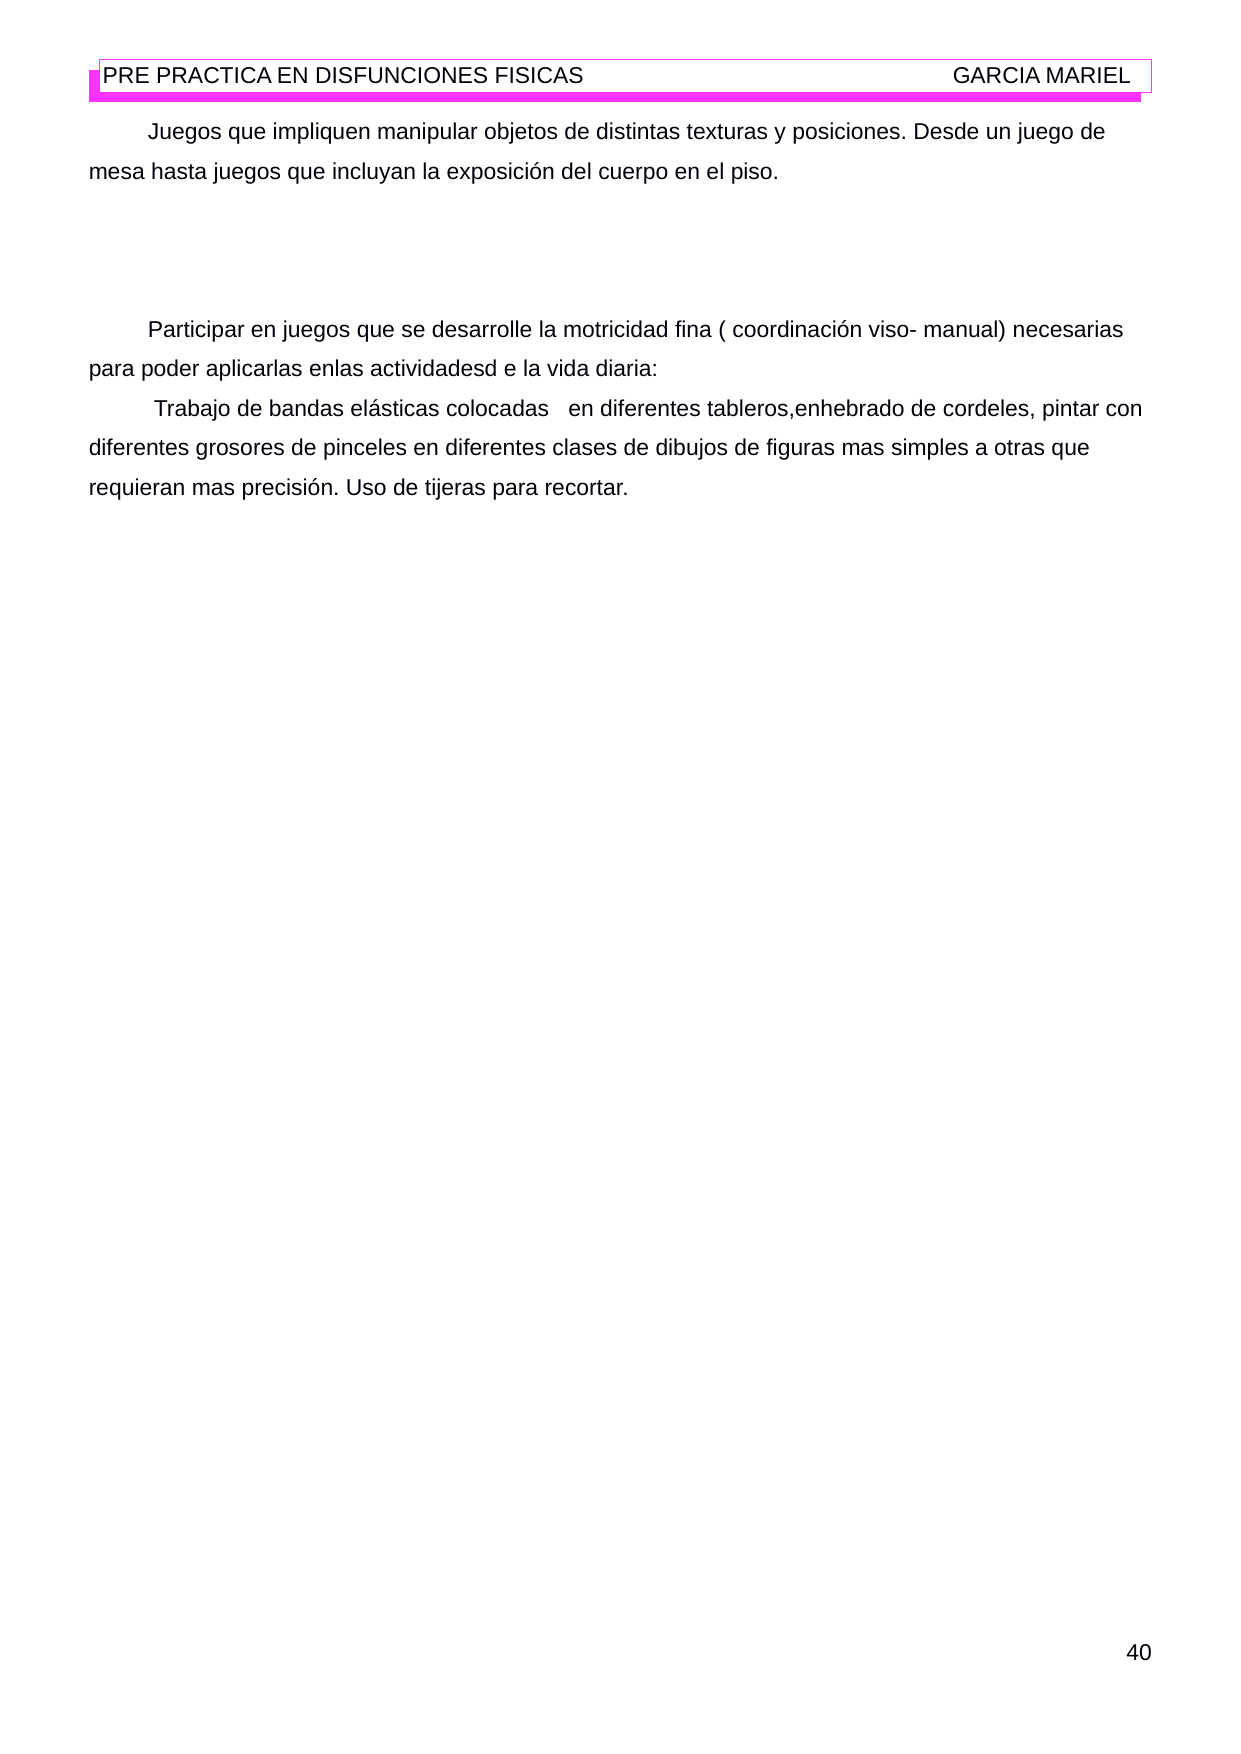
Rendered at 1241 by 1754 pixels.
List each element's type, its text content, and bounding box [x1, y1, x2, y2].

text Participar en juegos que se desarrolle la motricidad fina ( coordinación viso- manual) necesarias para poder aplicarlas enlas actividadesd e la vida diaria: [88, 316, 1152, 381]
text Juegos que impliquen manipular objetos de distintas texturas y posiciones. Desde un juego de mesa hasta juegos que incluyan la exposición del cuerpo en el piso. [88, 118, 1152, 184]
text Trabajo de bandas elásticas colocadas en diferentes tableros,enhebrado de cordeles, pintar con diferentes grosores de pinceles en diferentes clases de dibujos de figuras mas simples a otras que requieran mas precisión. Uso de tijeras para recortar. [88, 394, 1152, 500]
